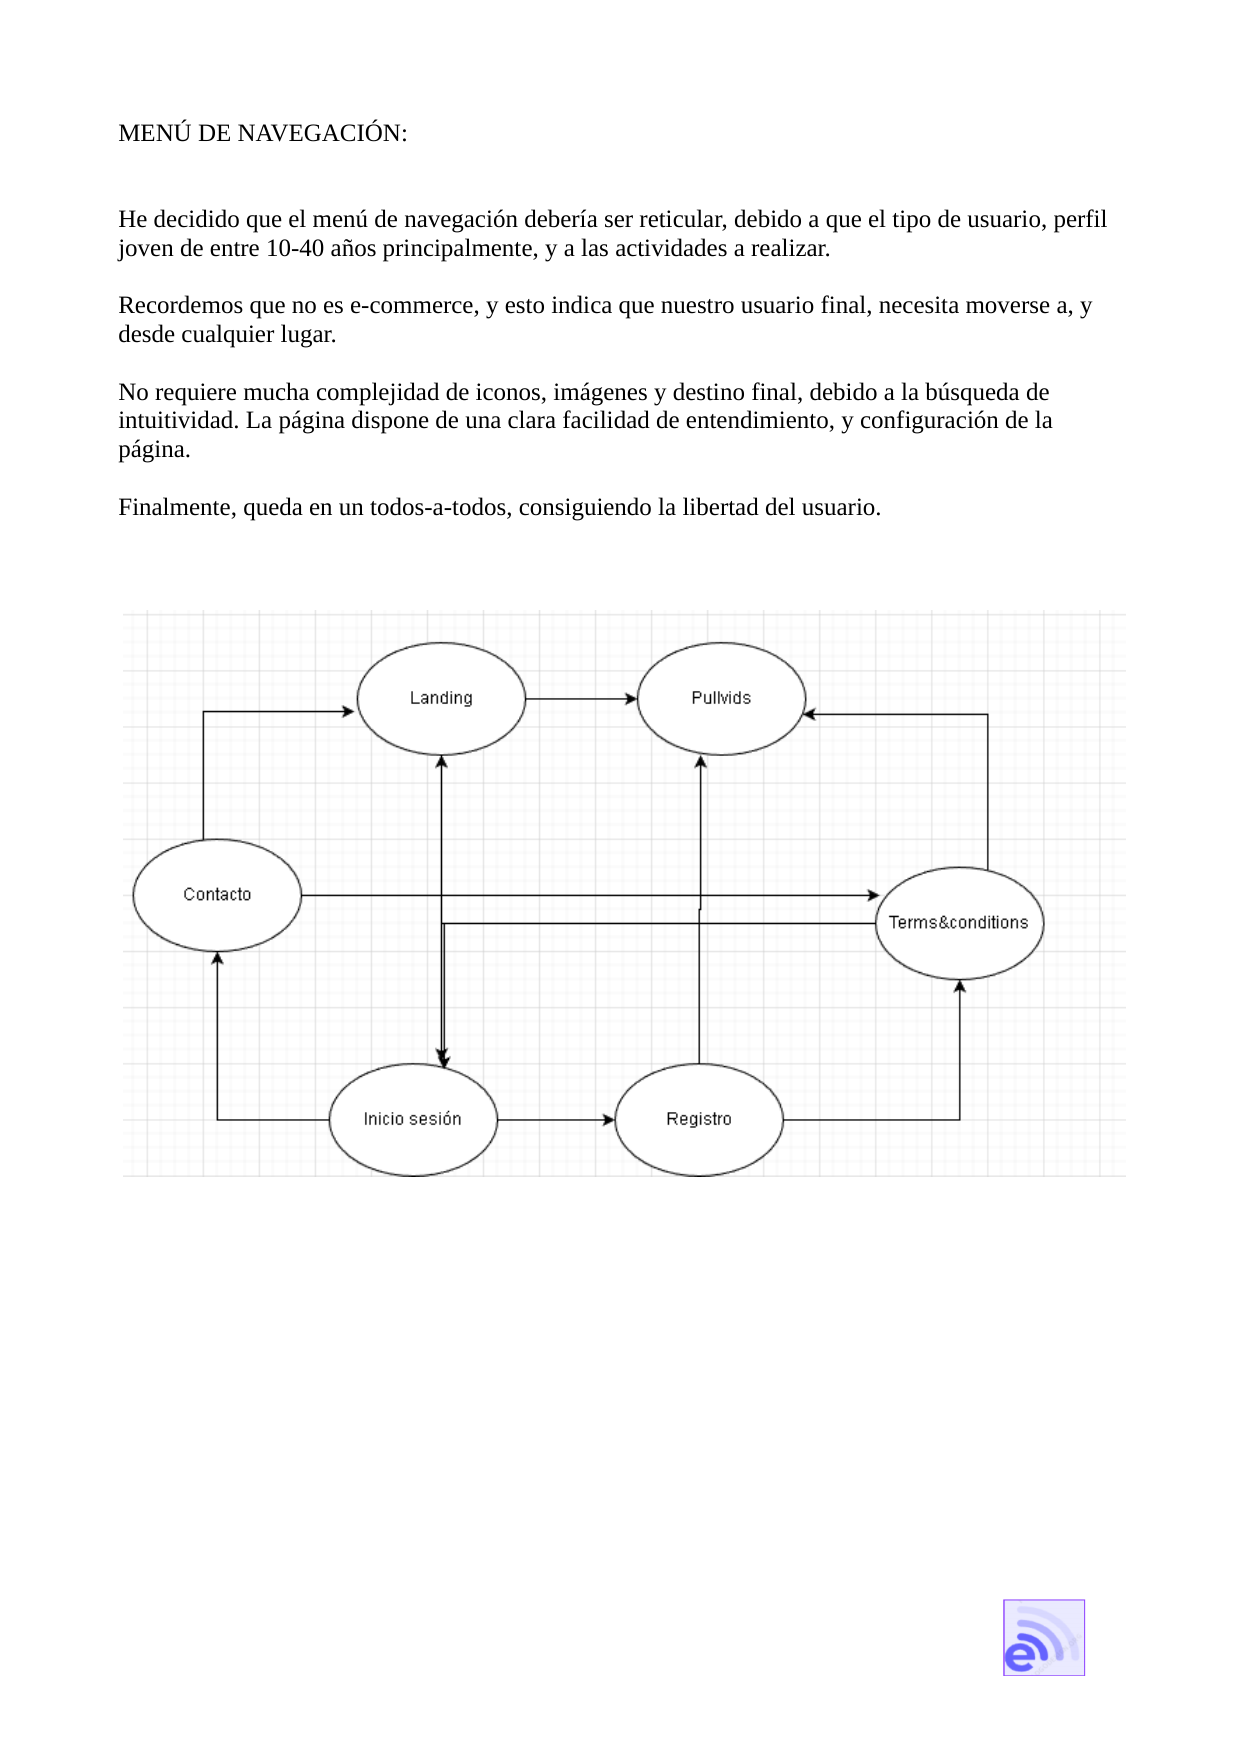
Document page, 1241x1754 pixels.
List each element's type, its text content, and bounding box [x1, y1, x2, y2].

text No requiere mucha complejidad de iconos, imágenes y destino final, debido a la búsqueda de intuitividad. La página dispone de una clara facilidad de entendimiento, y configuración de la página. [118, 377, 1122, 463]
text Finalmente, queda en un todos-a-todos, consiguiendo la libertad del usuario. [118, 492, 1122, 521]
picture [123, 610, 1126, 1177]
text MENÚ DE NAVEGACIÓN: [118, 118, 1122, 147]
text Recordemos que no es e-commerce, y esto indica que nuestro usuario final, necesita moverse a, y desde cualquier lugar. [118, 291, 1122, 348]
picture [1003, 1599, 1086, 1676]
text He decidido que el menú de navegación debería ser reticular, debido a que el tipo de usuario, perfil joven de entre 10-40 años principalmente, y a las actividades a realizar. [118, 204, 1122, 262]
